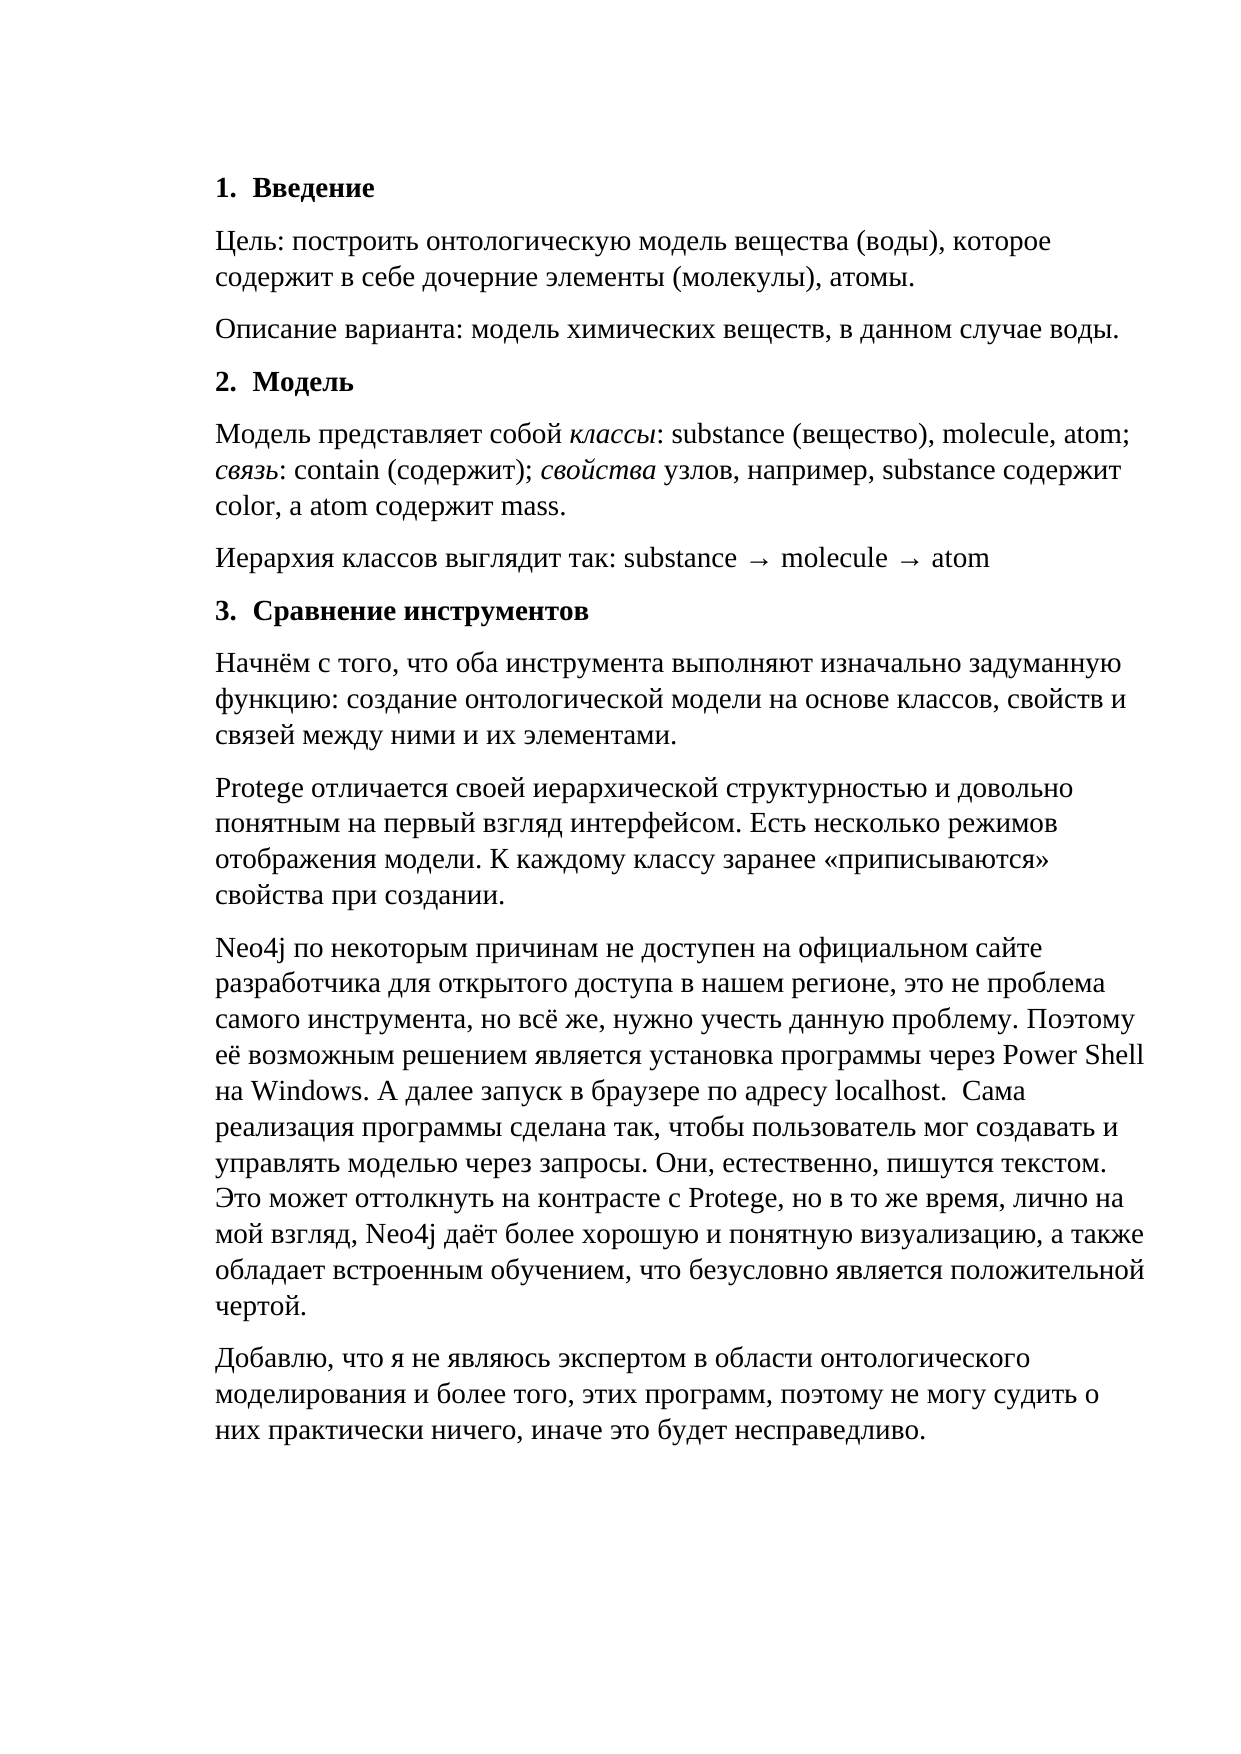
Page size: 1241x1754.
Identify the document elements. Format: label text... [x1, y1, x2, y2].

text Цель: построить онтологическую модель вещества (воды), которое содержит в себе дочерние элементы (молекулы), атомы. [215, 223, 1152, 292]
text Модель представляет собой классы: substance (вещество), molecule, atom; связь: contain (содержит); свойства узлов, например, substance содержит color, а atom содержит mass. [215, 416, 1152, 522]
text Иерархия классов выглядит так: substance → molecule → atom [215, 541, 1152, 574]
text Начнём с того, что оба инструмента выполняют изначально задуманную функцию: создание онтологической модели на основе классов, свойств и связей между ними и их элементами. [215, 646, 1152, 751]
list Сравнение инструментов [215, 593, 1152, 627]
list Введение [215, 171, 1152, 204]
text Neo4j по некоторым причинам не доступен на официальном сайте разработчика для открытого доступа в нашем регионе, это не проблема самого инструмента, но всё же, нужно учесть данную проблему. Поэтому её возможным решением является установка программы через Power Shell на Windows. А далее запуск в браузере по адресу localhost. Сама реализация программы сделана так, чтобы пользователь мог создавать и управлять моделью через запросы. Они, естественно, пишутся текстом. Это может оттолкнуть на контрасте с Protege, но в то же время, лично на мой взгляд, Neo4j даёт более хорошую и понятную визуализацию, а также обладает встроенным обучением, что безусловно является положительной чертой. [215, 930, 1152, 1322]
list Модель [215, 364, 1152, 397]
text Описание варианта: модель химических веществ, в данном случае воды. [215, 311, 1152, 345]
text Добавлю, что я не являюсь экспертом в области онтологического моделирования и более того, этих программ, поэтому не могу судить о них практически ничего, иначе это будет несправедливо. [215, 1341, 1152, 1446]
text Protege отличается своей иерархической структурностью и довольно понятным на первый взгляд интерфейсом. Есть несколько режимов отображения модели. К каждому классу заранее «приписываются» свойства при создании. [215, 770, 1152, 911]
